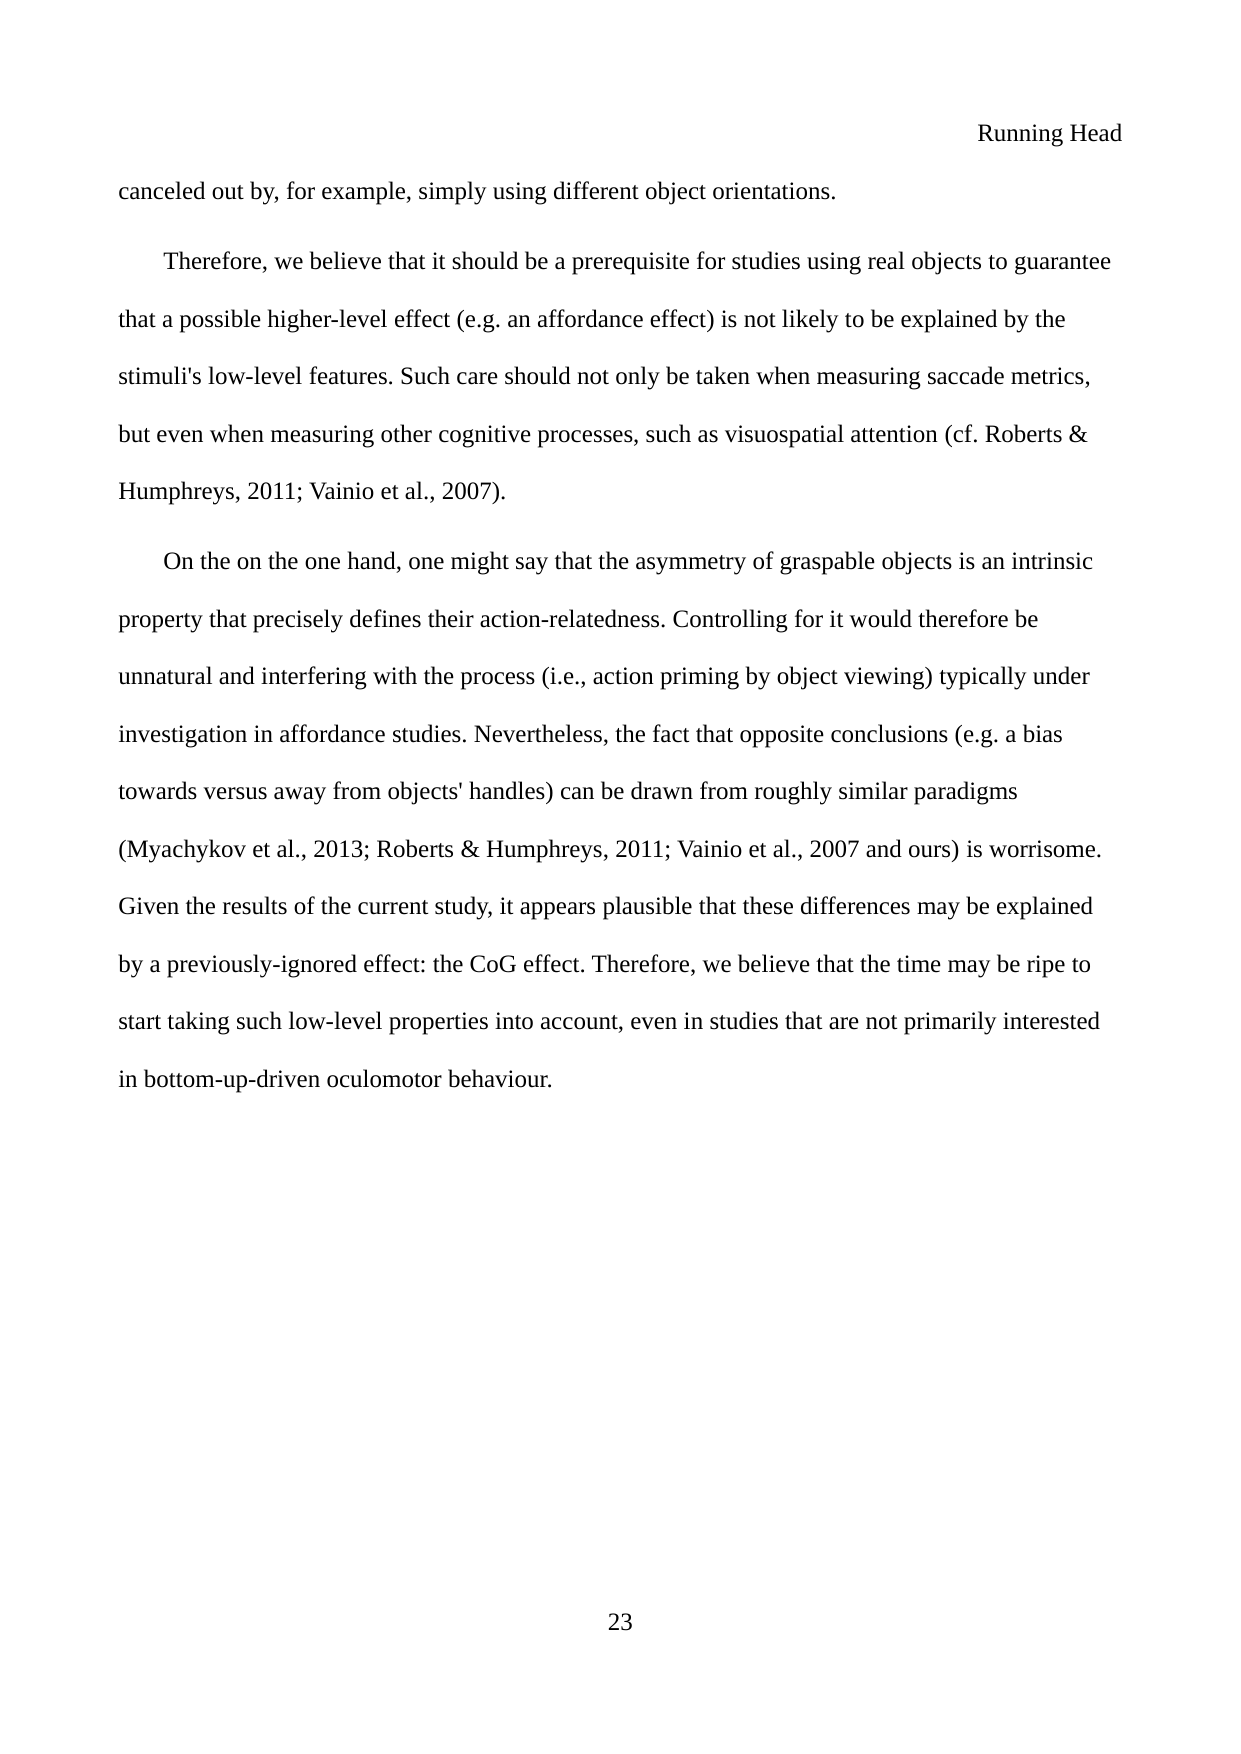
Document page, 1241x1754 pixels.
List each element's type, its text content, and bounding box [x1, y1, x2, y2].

text canceled out by, for example, simply using different object orientations. [118, 176, 1122, 205]
text On the on the one hand, one might say that the asymmetry of graspable objects is an intrinsic property that precisely defines their action-relatedness. Controlling for it would therefore be unnatural and interfering with the process (i.e., action priming by object viewing) typically under investigation in affordance studies. Nevertheless, the fact that opposite conclusions (e.g. a bias towards versus away from objects' handles) can be drawn from roughly similar paradigms (Myachykov et al., 2013; Roberts & Humphreys, 2011; Vainio et al., 2007 and ours) is worrisome. Given the results of the current study, it appears plausible that these differences may be explained by a previously-ignored effect: the CoG effect. Therefore, we believe that the time may be ripe to start taking such low-level properties into account, even in studies that are not primarily interested in bottom-up-driven oculomotor behaviour. [118, 546, 1122, 1093]
text Therefore, we believe that it should be a prerequisite for studies using real objects to guarantee that a possible higher-level effect (e.g. an affordance effect) is not likely to be explained by the stimuli's low-level features. Such care should not only be taken when measuring saccade metrics, but even when measuring other cognitive processes, such as visuospatial attention (cf. Roberts & Humphreys, 2011; Vainio et al., 2007). [118, 246, 1122, 505]
